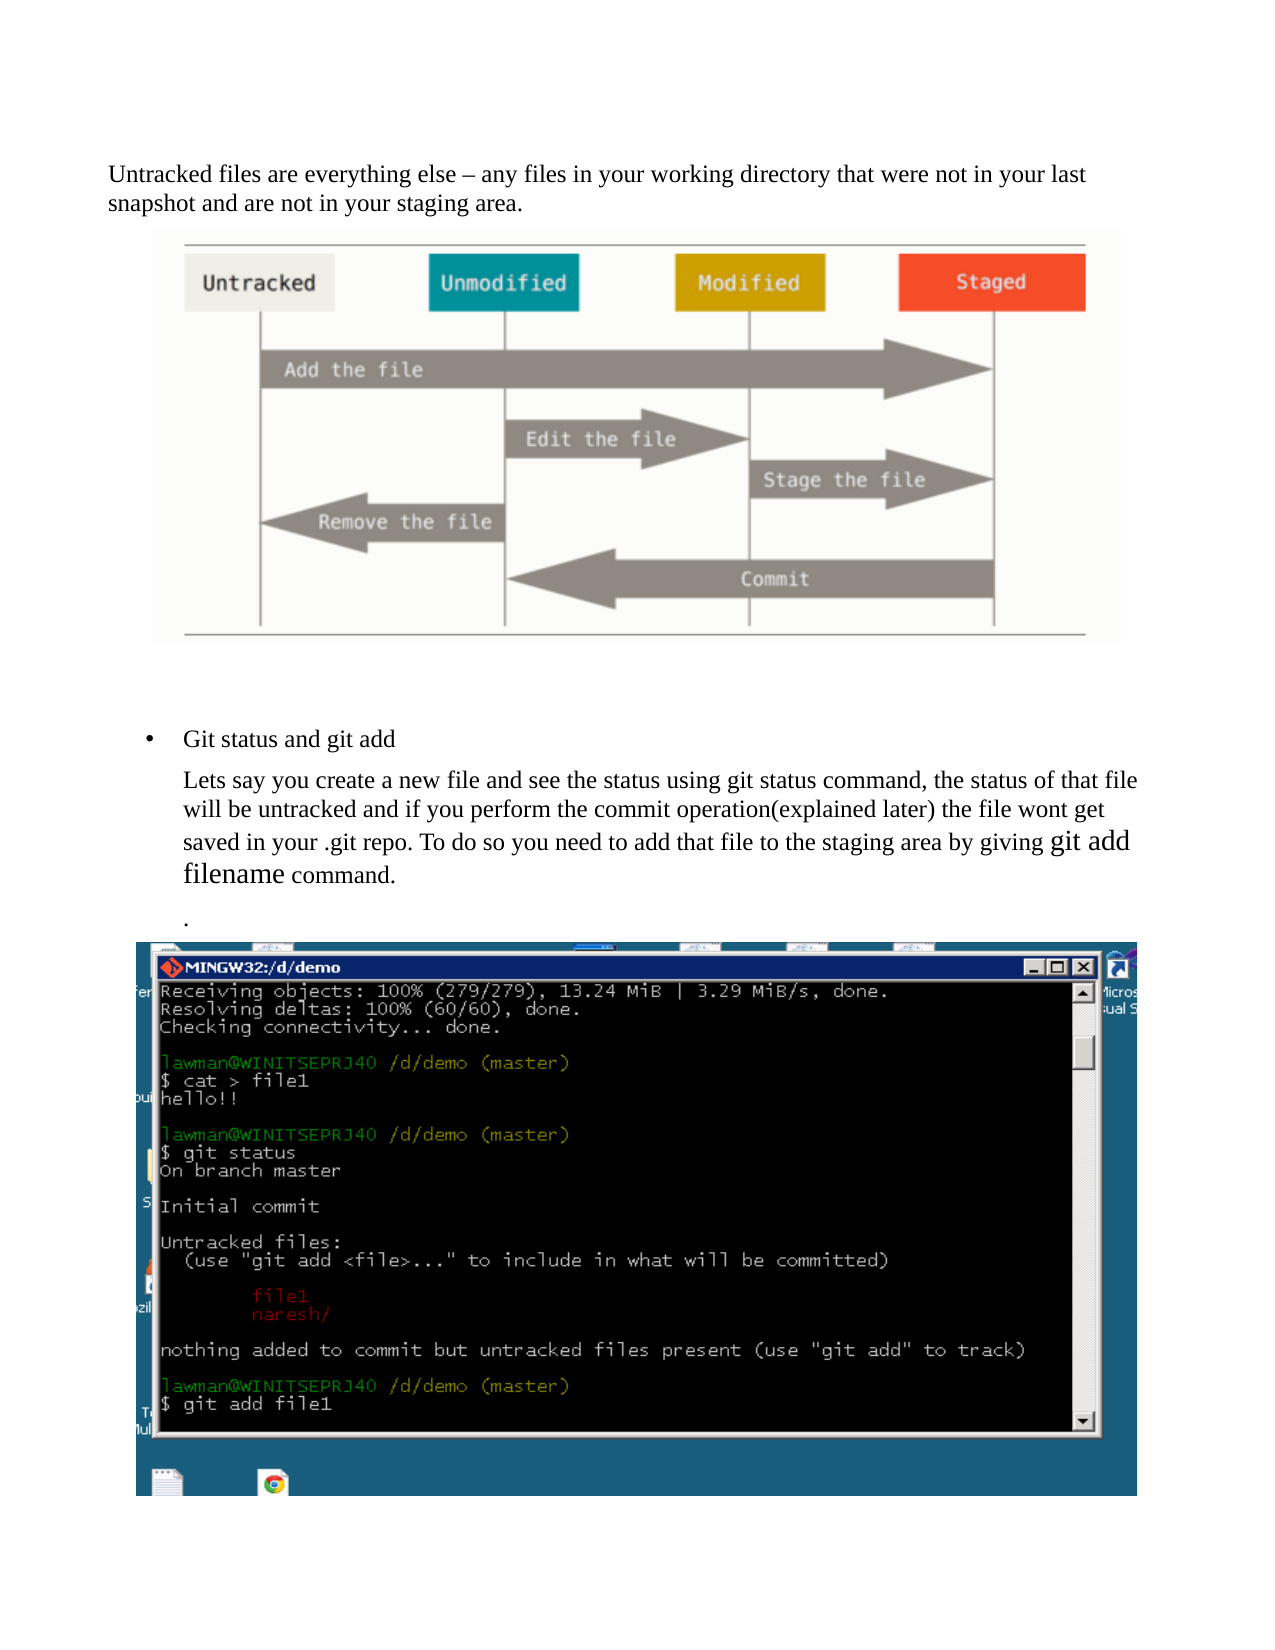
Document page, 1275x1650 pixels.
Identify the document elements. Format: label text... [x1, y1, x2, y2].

text Untracked files are everything else – any files in your working directory that were not in your last snapshot and are not in your staging area. [108, 159, 1166, 217]
picture [152, 229, 1122, 642]
list . [145, 903, 1166, 931]
list Lets say you create a new file and see the status using git status command, the status of that file will be untracked and if you perform the commit operation(explained later) the file wont get saved in your .git repo. To do so you need to add that file to the staging area by giving git add filename command. [145, 766, 1166, 890]
list Git status and git add [145, 724, 1166, 753]
picture [136, 942, 1138, 1496]
